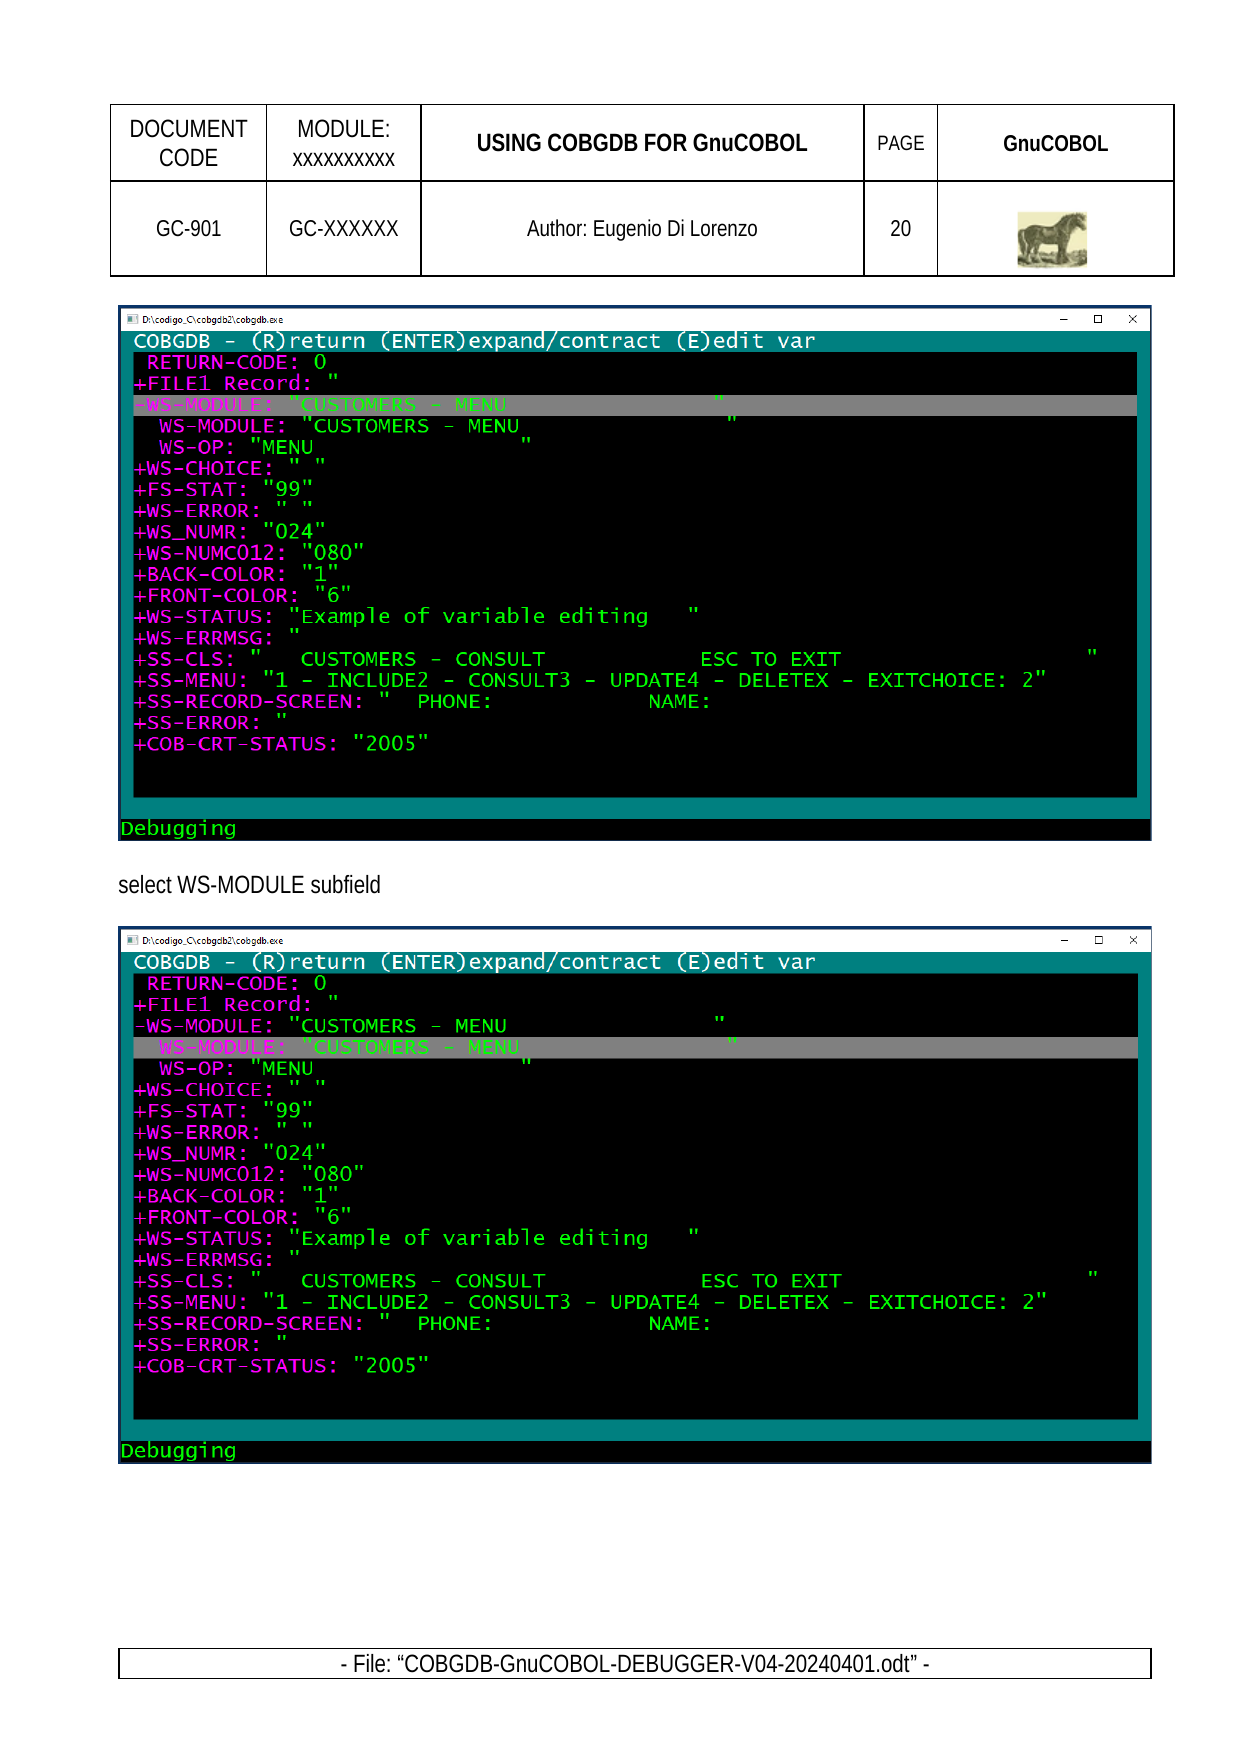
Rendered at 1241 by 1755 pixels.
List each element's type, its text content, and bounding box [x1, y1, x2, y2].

text select WS-MODULE subfield [118, 869, 1152, 898]
